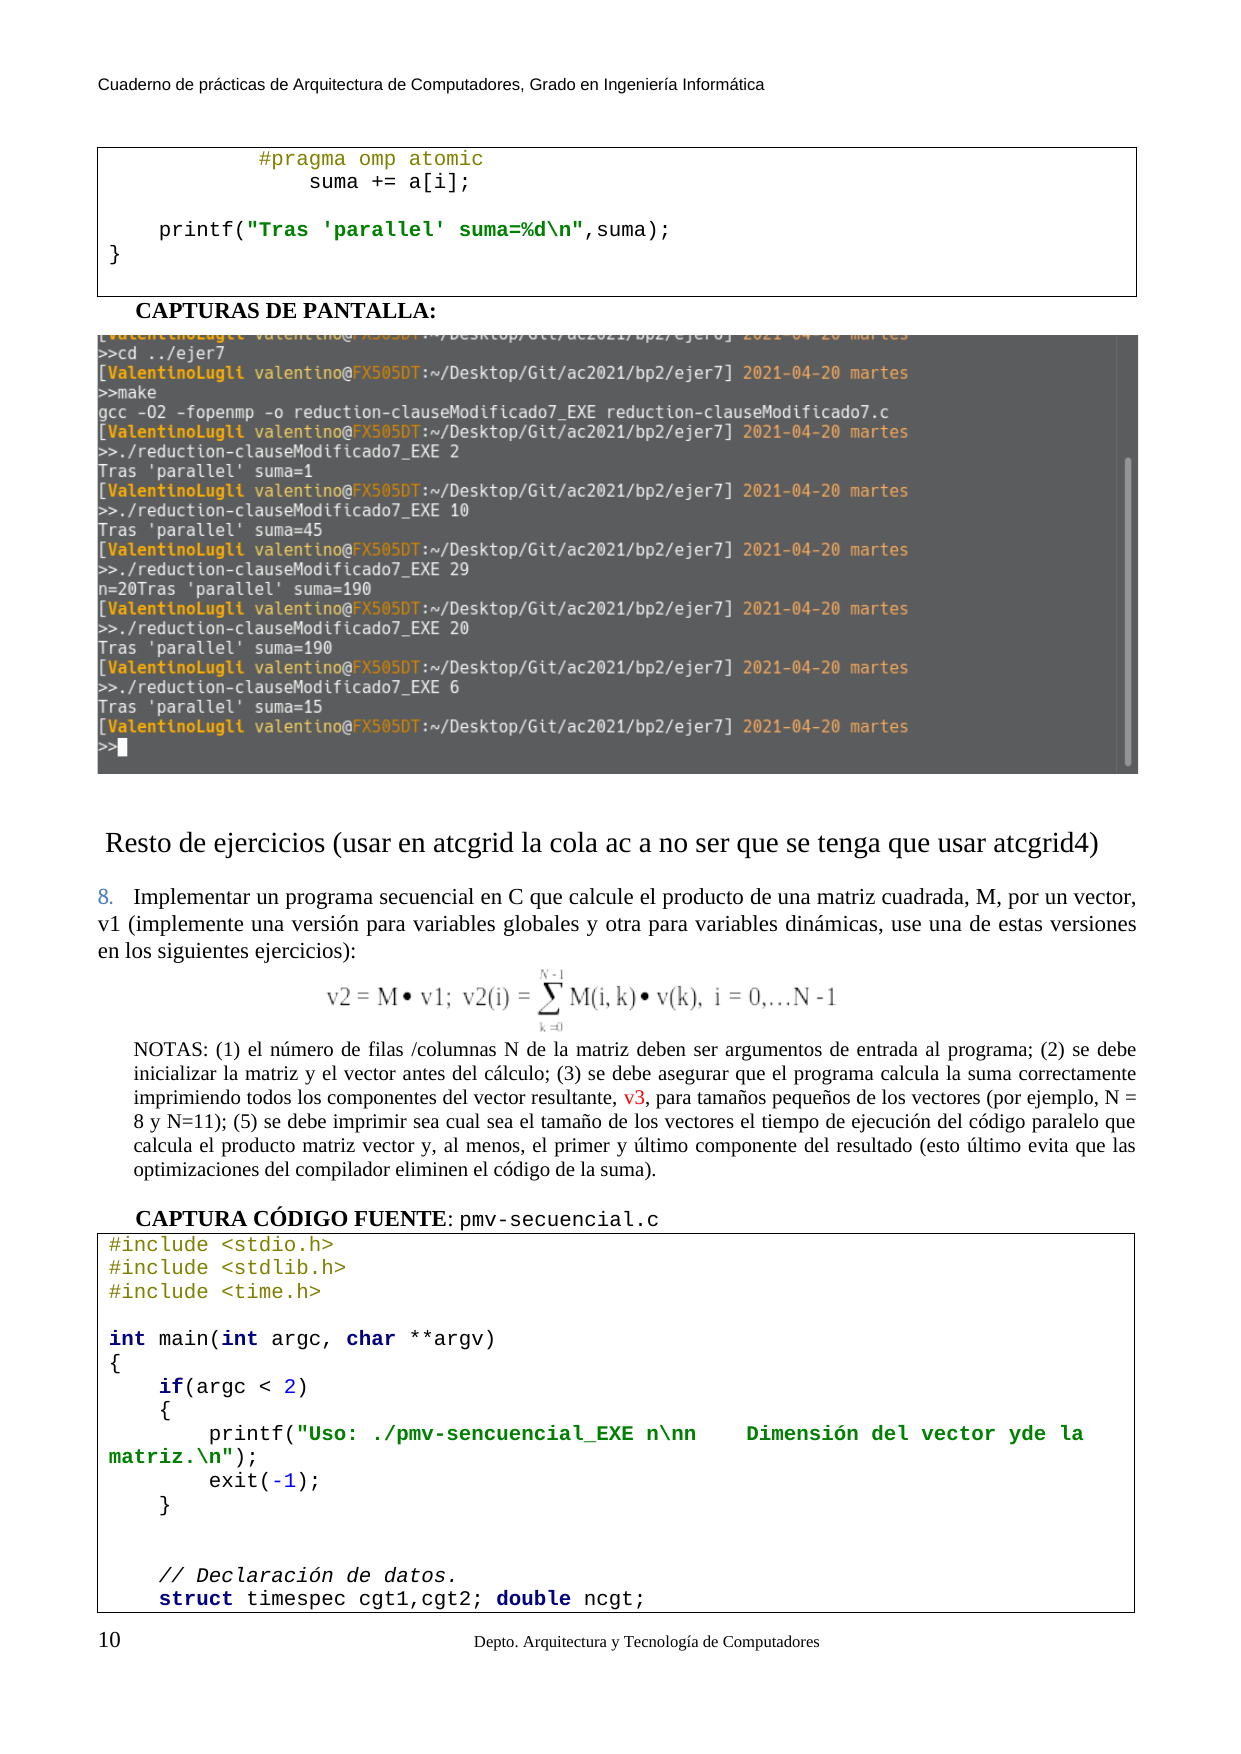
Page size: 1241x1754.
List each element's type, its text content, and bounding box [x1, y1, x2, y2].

table_header #pragma omp atomic suma += a[i]; printf("Tras 'parallel' suma=%d\n",suma); } [98, 148, 1136, 296]
picture [97, 335, 1139, 774]
text NOTAS: (1) el número de filas /columnas N de la matriz deben ser argumentos de entrada al programa; (2) se debe inicializar la matriz y el vector antes del cálculo; (3) se debe asegurar que el programa calcula la suma correctamente imprimiendo todos los componentes del vector resultante, v3, para tamaños pequeños de los vectores (por ejemplo, N = 8 y N=11); (5) se debe imprimir sea cual sea el tamaño de los vectores el tiempo de ejecución del código paralelo que calcula el producto matriz vector y, al menos, el primer y último componente del resultado (esto último evita que las optimizaciones del compilador eliminen el código de la suma). [133, 1037, 1138, 1181]
subtitle Resto de ejercicios (usar en atcgrid la cola ac a no ser que se tenga que usar atcgrid4) [98, 825, 1138, 858]
text CAPTURA CÓDIGO FUENTE: pmv-secuencial.c [135, 1205, 1138, 1233]
list Implementar un programa secuencial en C que calcule el producto de una matriz cuadrada, M, por un vector, v1 (implemente una versión para variables globales y otra para variables dinámicas, use una de estas versiones en los siguientes ejercicios): [98, 883, 1138, 963]
text CAPTURAS DE PANTALLA: [135, 297, 1138, 323]
